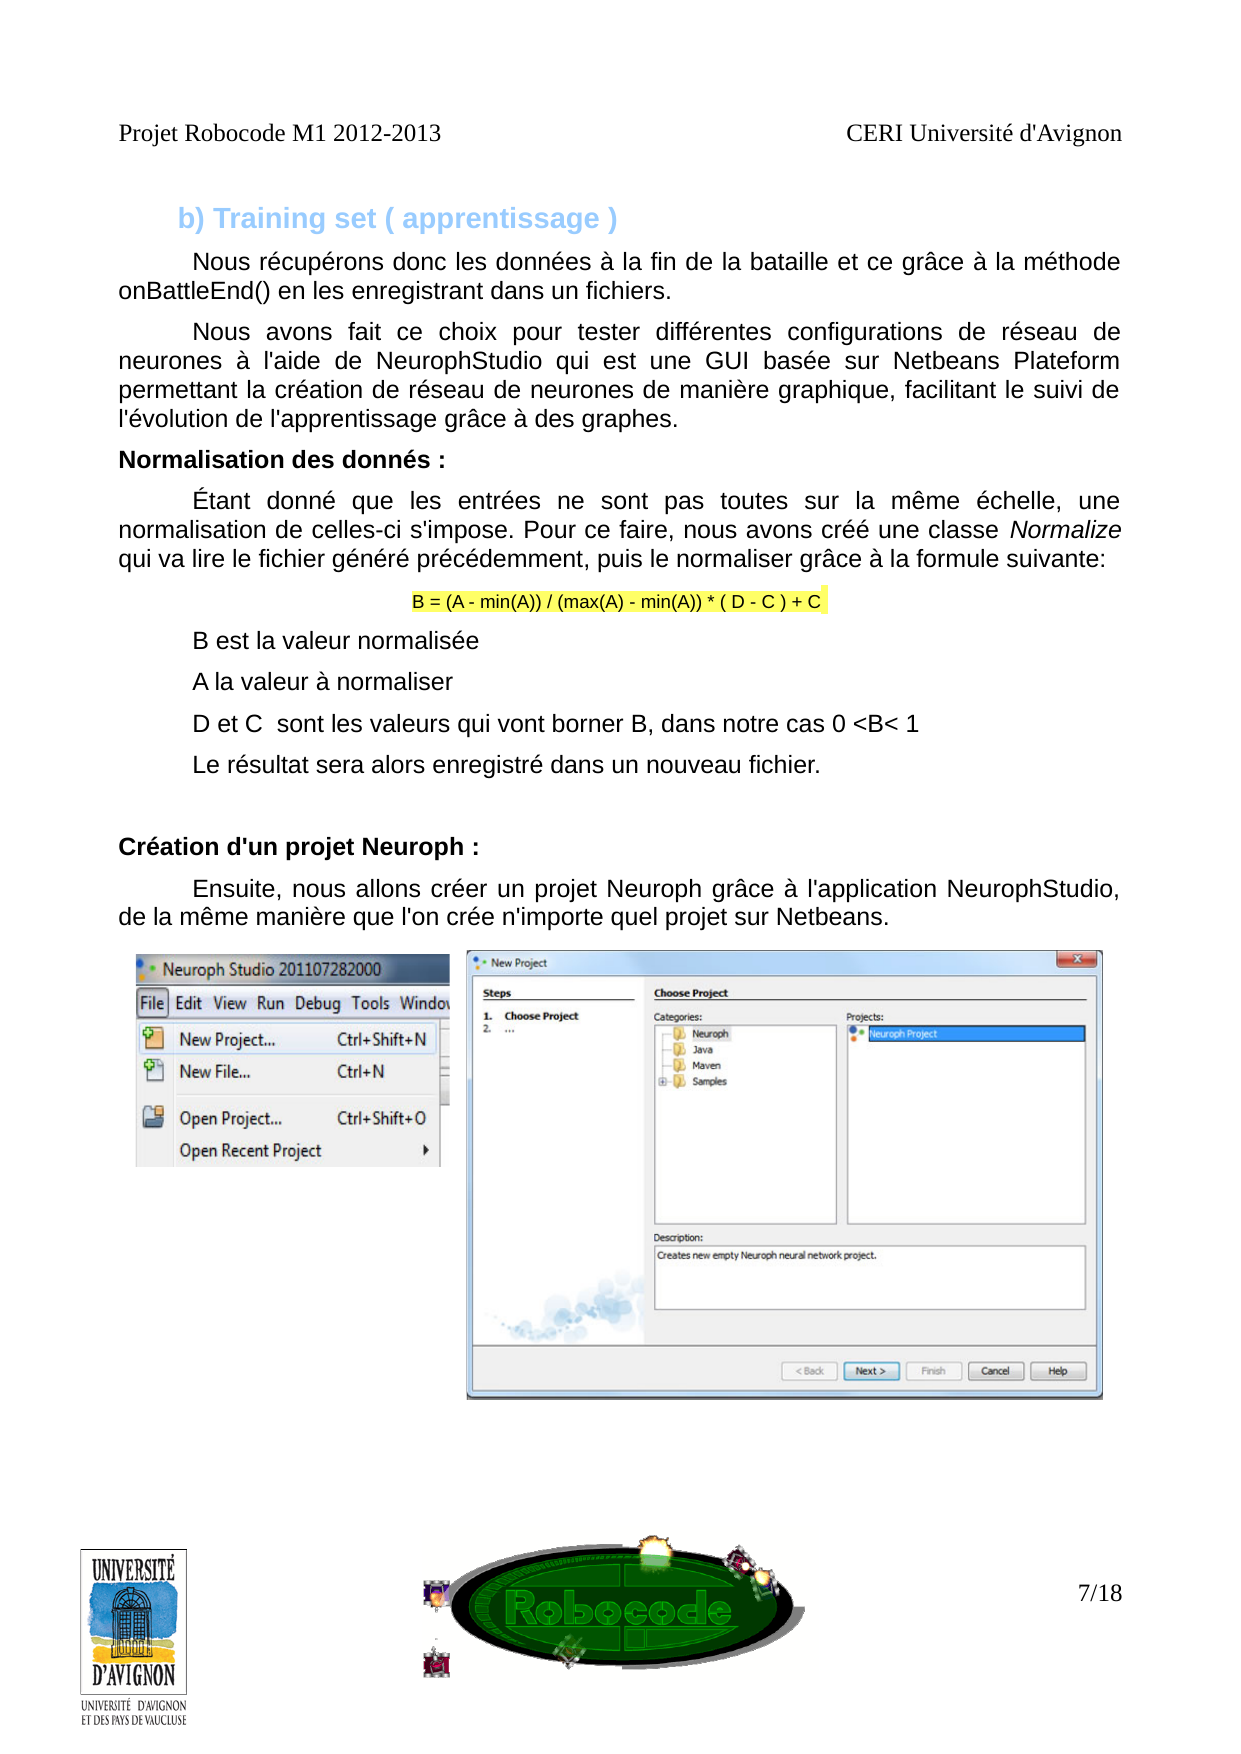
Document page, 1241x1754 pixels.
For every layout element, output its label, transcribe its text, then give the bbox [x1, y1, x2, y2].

text Étant donné que les entrées ne sont pas toutes sur la même échelle, une normalisation de celles-ci s'impose. Pour ce faire, nous avons créé une classe Normalize qui va lire le fichier généré précédemment, puis le normaliser grâce à la formule suivante: [118, 486, 1122, 572]
picture [135, 954, 450, 1167]
text D et C sont les valeurs qui vont borner B, dans notre cas 0 <B< 1 [118, 709, 1122, 737]
text Nous récupérons donc les données à la fin de la bataille et ce grâce à la méthode onBattleEnd() en les enregistrant dans un fichiers. [118, 247, 1122, 305]
text Création d'un projet Neuroph : [118, 832, 1122, 861]
picture [421, 1526, 819, 1680]
text Le résultat sera alors enregistré dans un nouveau fichier. [118, 750, 1122, 779]
picture [80, 1549, 187, 1736]
text A la valeur à normaliser [118, 667, 1122, 696]
text Normalisation des donnés : [118, 445, 1122, 474]
text B = (A - min⁡(A)) / (max⁡(A) - min⁡(A)) * ( D - C ) + C [118, 585, 1122, 614]
text B est la valeur normalisée [118, 626, 1122, 655]
text Ensuite, nous allons créer un projet Neuroph grâce à l'application NeurophStudio, de la même manière que l'on crée n'importe quel projet sur Netbeans. [118, 874, 1122, 931]
subtitle Training set ( apprentissage ) [177, 201, 1122, 235]
picture [466, 950, 1103, 1400]
text Nous avons fait ce choix pour tester différentes configurations de réseau de neurones à l'aide de NeurophStudio qui est une GUI basée sur Netbeans Plateform permettant la création de réseau de neurones de manière graphique, facilitant le suivi de l'évolution de l'apprentissage grâce à des graphes. [118, 317, 1122, 432]
